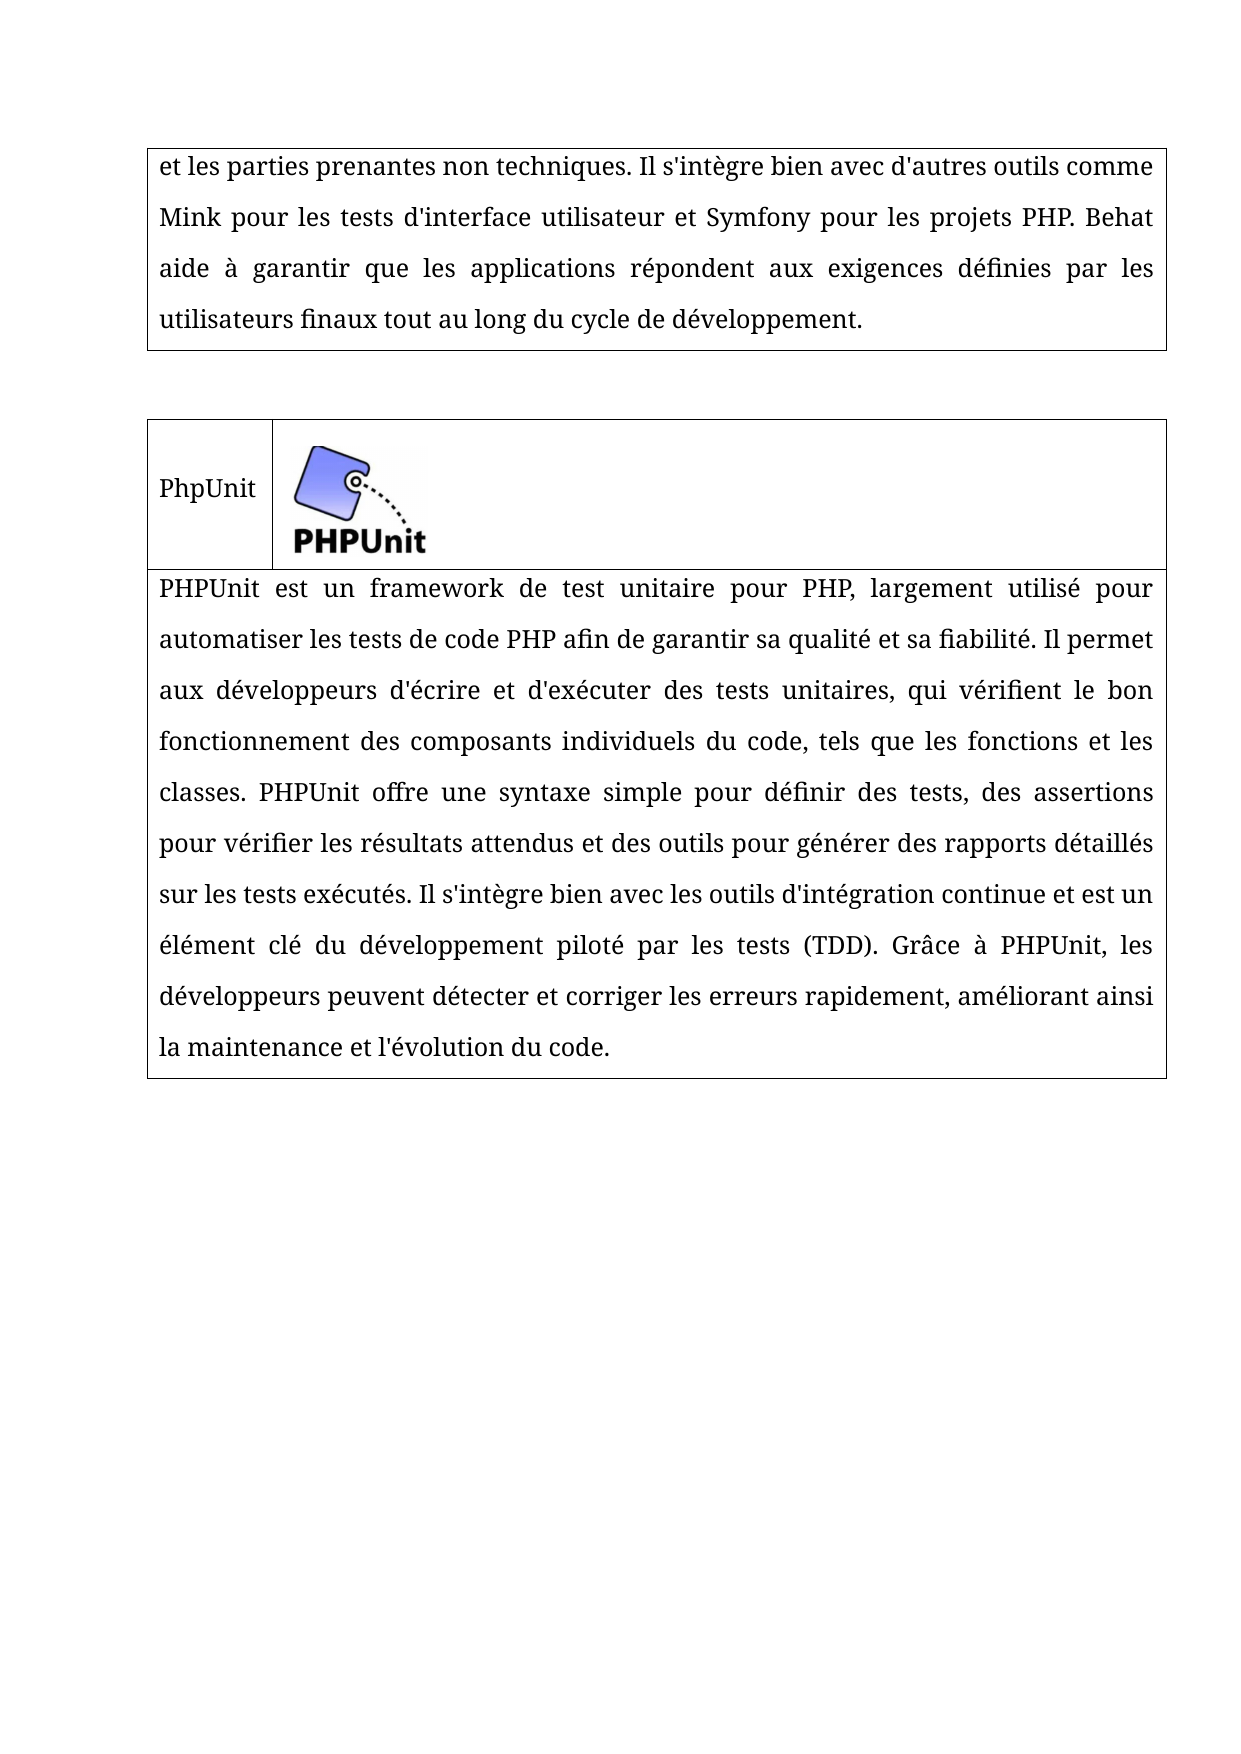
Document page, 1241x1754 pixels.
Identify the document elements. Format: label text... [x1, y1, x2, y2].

table_header [273, 420, 1166, 569]
table_cell PHPUnit est un framework de test unitaire pour PHP, largement utilisé pour automatiser les tests de code PHP afin de garantir sa qualité et sa fiabilité. Il permet aux développeurs d'écrire et d'exécuter des tests unitaires, qui vérifient le bon fonctionnement des composants individuels du code, tels que les fonctions et les classes. PHPUnit offre une syntaxe simple pour définir des tests, des assertions pour vérifier les résultats attendus et des outils pour générer des rapports détaillés sur les tests exécutés. Il s'intègre bien avec les outils d'intégration continue et est un élément clé du développement piloté par les tests (TDD). Grâce à PHPUnit, les développeurs peuvent détecter et corriger les erreurs rapidement, améliorant ainsi la maintenance et l'évolution du code. [148, 570, 1166, 1078]
table_cell et les parties prenantes non techniques. Il s'intègre bien avec d'autres outils comme Mink pour les tests d'interface utilisateur et Symfony pour les projets PHP. Behat aide à garantir que les applications répondent aux exigences définies par les utilisateurs finaux tout au long du cycle de développement. [148, 149, 1166, 350]
table_header PhpUnit [148, 420, 272, 569]
